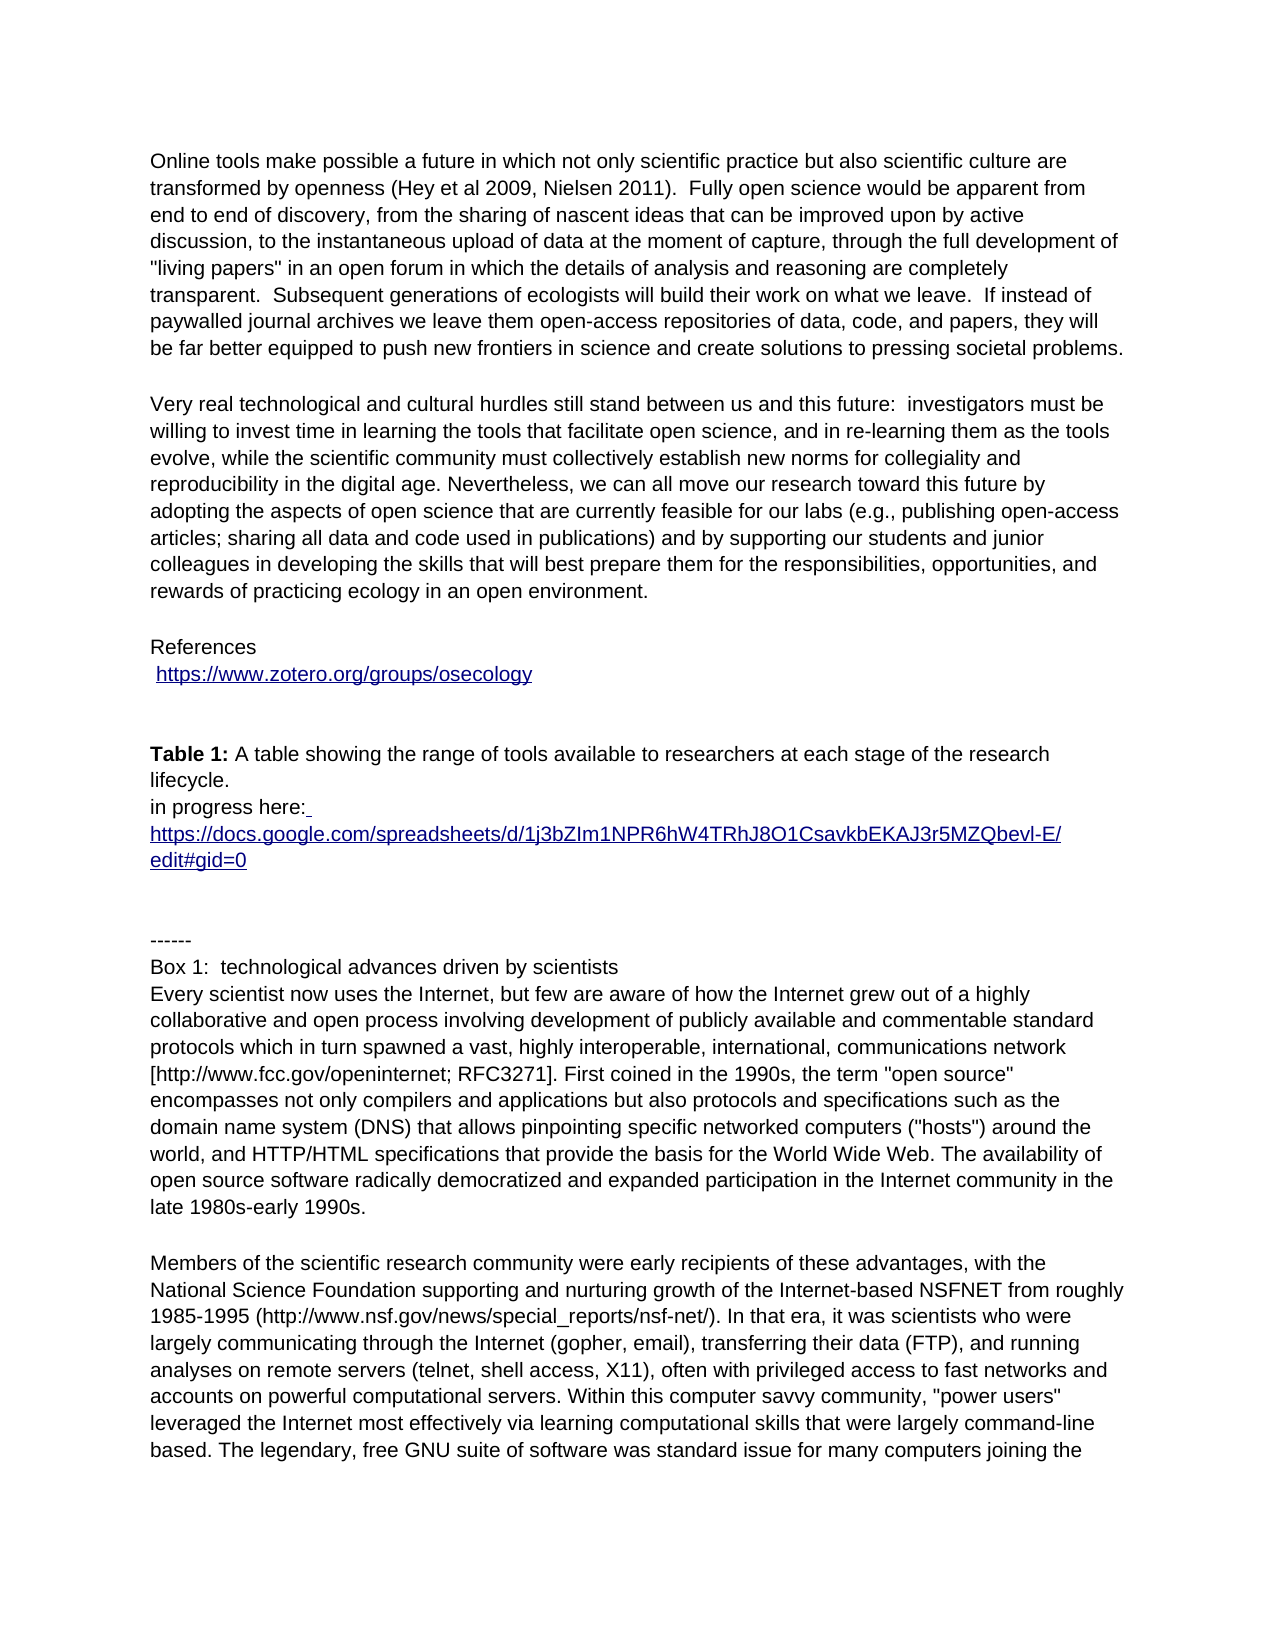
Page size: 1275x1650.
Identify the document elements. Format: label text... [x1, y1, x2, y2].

text in progress here: https://docs.google.com/spreadsheets/d/1j3bZIm1NPR6hW4TRhJ8O1CsavkbEKAJ3r5MZQbevl-E/edit#gid=0 [150, 795, 1125, 872]
text Online tools make possible a future in which not only scientific practice but also scientific culture are transformed by openness (Hey et al 2009, Nielsen 2011). Fully open science would be apparent from end to end of discovery, from the sharing of nascent ideas that can be improved upon by active discussion, to the instantaneous upload of data at the moment of capture, through the full development of "living papers" in an open forum in which the details of analysis and reasoning are completely transparent. Subsequent generations of ecologists will build their work on what we leave. If instead of paywalled journal archives we leave them open-access repositories of data, code, and papers, they will be far better equipped to push new frontiers in science and create solutions to pressing societal problems. [150, 150, 1125, 360]
text https://www.zotero.org/groups/osecology [150, 662, 1125, 685]
text References [150, 635, 1125, 659]
text Box 1: technological advances driven by scientists [150, 955, 1125, 979]
text ------ [150, 929, 1125, 952]
text Every scientist now uses the Internet, but few are aware of how the Internet grew out of a highly collaborative and open process involving development of publicly available and commentable standard protocols which in turn spawned a vast, highly interoperable, international, communications network [http://www.fcc.gov/openinternet; RFC3271]. First coined in the 1990s, the term "open source" encompasses not only compilers and applications but also protocols and specifications such as the domain name system (DNS) that allows pinpointing specific networked computers ("hosts") around the world, and HTTP/HTML specifications that provide the basis for the World Wide Web. The availability of open source software radically democratized and expanded participation in the Internet community in the late 1980s-early 1990s. [150, 982, 1125, 1219]
text Members of the scientific research community were early recipients of these advantages, with the National Science Foundation supporting and nurturing growth of the Internet-based NSFNET from roughly 1985-1995 (http://www.nsf.gov/news/special_reports/nsf-net/). In that era, it was scientists who were largely communicating through the Internet (gopher, email), transferring their data (FTP), and running analyses on remote servers (telnet, shell access, X11), often with privileged access to fast networks and accounts on powerful computational servers. Within this computer savvy community, "power users" leveraged the Internet most effectively via learning computational skills that were largely command-line based. The legendary, free GNU suite of software was standard issue for many computers joining the [150, 1251, 1125, 1461]
text Very real technological and cultural hurdles still stand between us and this future: investigators must be willing to invest time in learning the tools that facilitate open science, and in re-learning them as the tools evolve, while the scientific community must collectively establish new norms for collegiality and reproducibility in the digital age. Nevertheless, we can all move our research toward this future by adopting the aspects of open science that are currently feasible for our labs (e.g., publishing open-access articles; sharing all data and code used in publications) and by supporting our students and junior colleagues in developing the skills that will best prepare them for the responsibilities, opportunities, and rewards of practicing ecology in an open environment. [150, 393, 1125, 603]
text Table 1: A table showing the range of tools available to researchers at each stage of the research lifecycle. [150, 742, 1125, 792]
